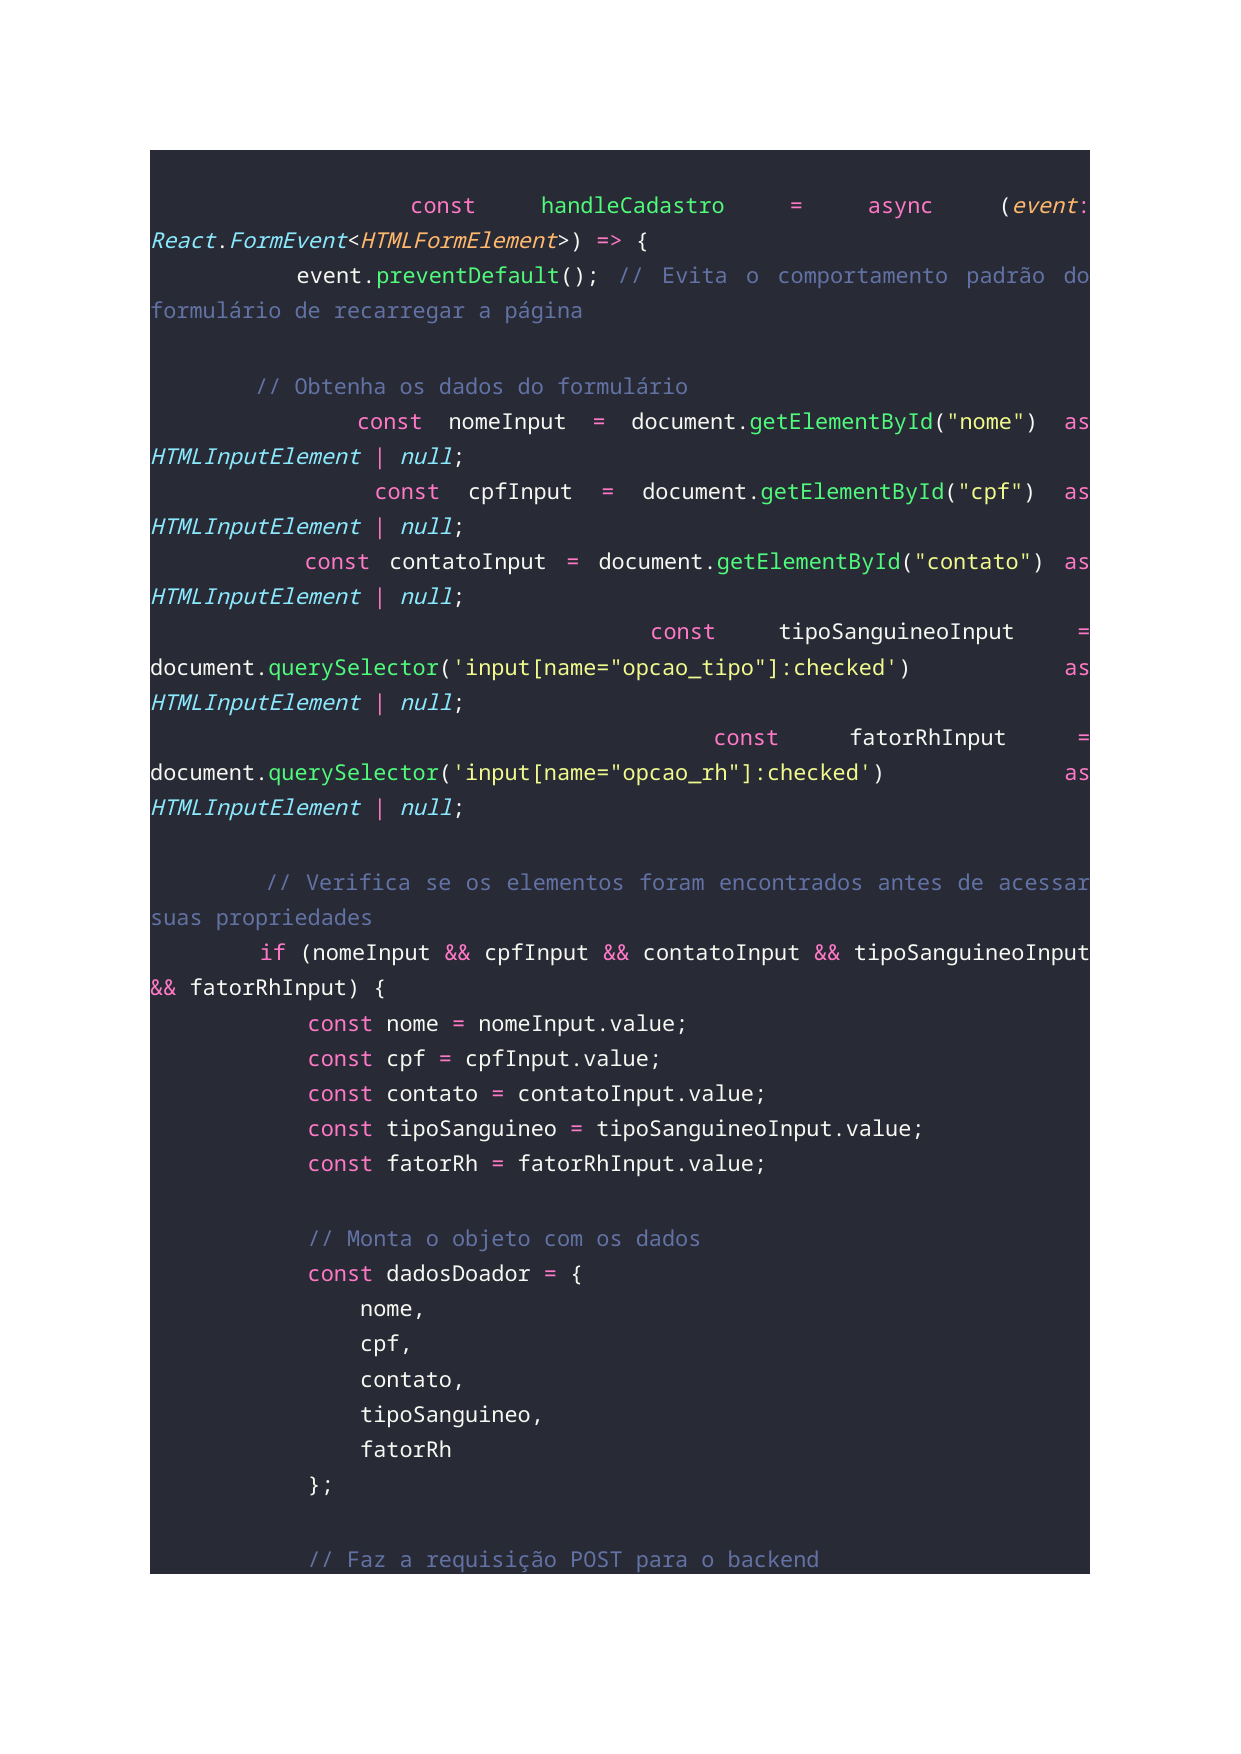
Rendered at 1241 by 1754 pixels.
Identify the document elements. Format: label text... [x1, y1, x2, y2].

text // Faz a requisição POST para o backend [150, 1544, 1090, 1574]
text const contato = contatoInput.value; [150, 1078, 1090, 1107]
text const fatorRh = fatorRhInput.value; [150, 1148, 1090, 1178]
text const tipoSanguineo = tipoSanguineoInput.value; [150, 1113, 1090, 1143]
text cpf, [150, 1328, 1090, 1358]
text // Obtenha os dados do formulário [150, 371, 1090, 400]
text if (nomeInput && cpfInput && contatoInput && tipoSanguineoInput && fatorRhInput) { [150, 937, 1090, 1002]
text const handleCadastro = async (event: React.FormEvent<HTMLFormElement>) => { [150, 190, 1090, 255]
text const nome = nomeInput.value; [150, 1007, 1090, 1037]
text const nomeInput = document.getElementById("nome") as HTMLInputElement | null; [150, 406, 1090, 471]
text event.preventDefault(); // Evita o comportamento padrão do formulário de recarregar a página [150, 260, 1090, 325]
text // Monta o objeto com os dados [150, 1223, 1090, 1253]
text fatorRh [150, 1434, 1090, 1463]
text const tipoSanguineoInput = document.querySelector('input[name="opcao_tipo"]:checked') as HTMLInputElement | null; [150, 616, 1090, 716]
text const dadosDoador = { [150, 1258, 1090, 1288]
text const cpfInput = document.getElementById("cpf") as HTMLInputElement | null; [150, 476, 1090, 541]
text const fatorRhInput = document.querySelector('input[name="opcao_rh"]:checked') as HTMLInputElement | null; [150, 722, 1090, 822]
text // Verifica se os elementos foram encontrados antes de acessar suas propriedades [150, 867, 1090, 932]
text nome, [150, 1293, 1090, 1323]
text const contatoInput = document.getElementById("contato") as HTMLInputElement | null; [150, 546, 1090, 611]
text const cpf = cpfInput.value; [150, 1043, 1090, 1072]
text tipoSanguineo, [150, 1399, 1090, 1428]
text contato, [150, 1363, 1090, 1393]
text }; [150, 1469, 1090, 1499]
